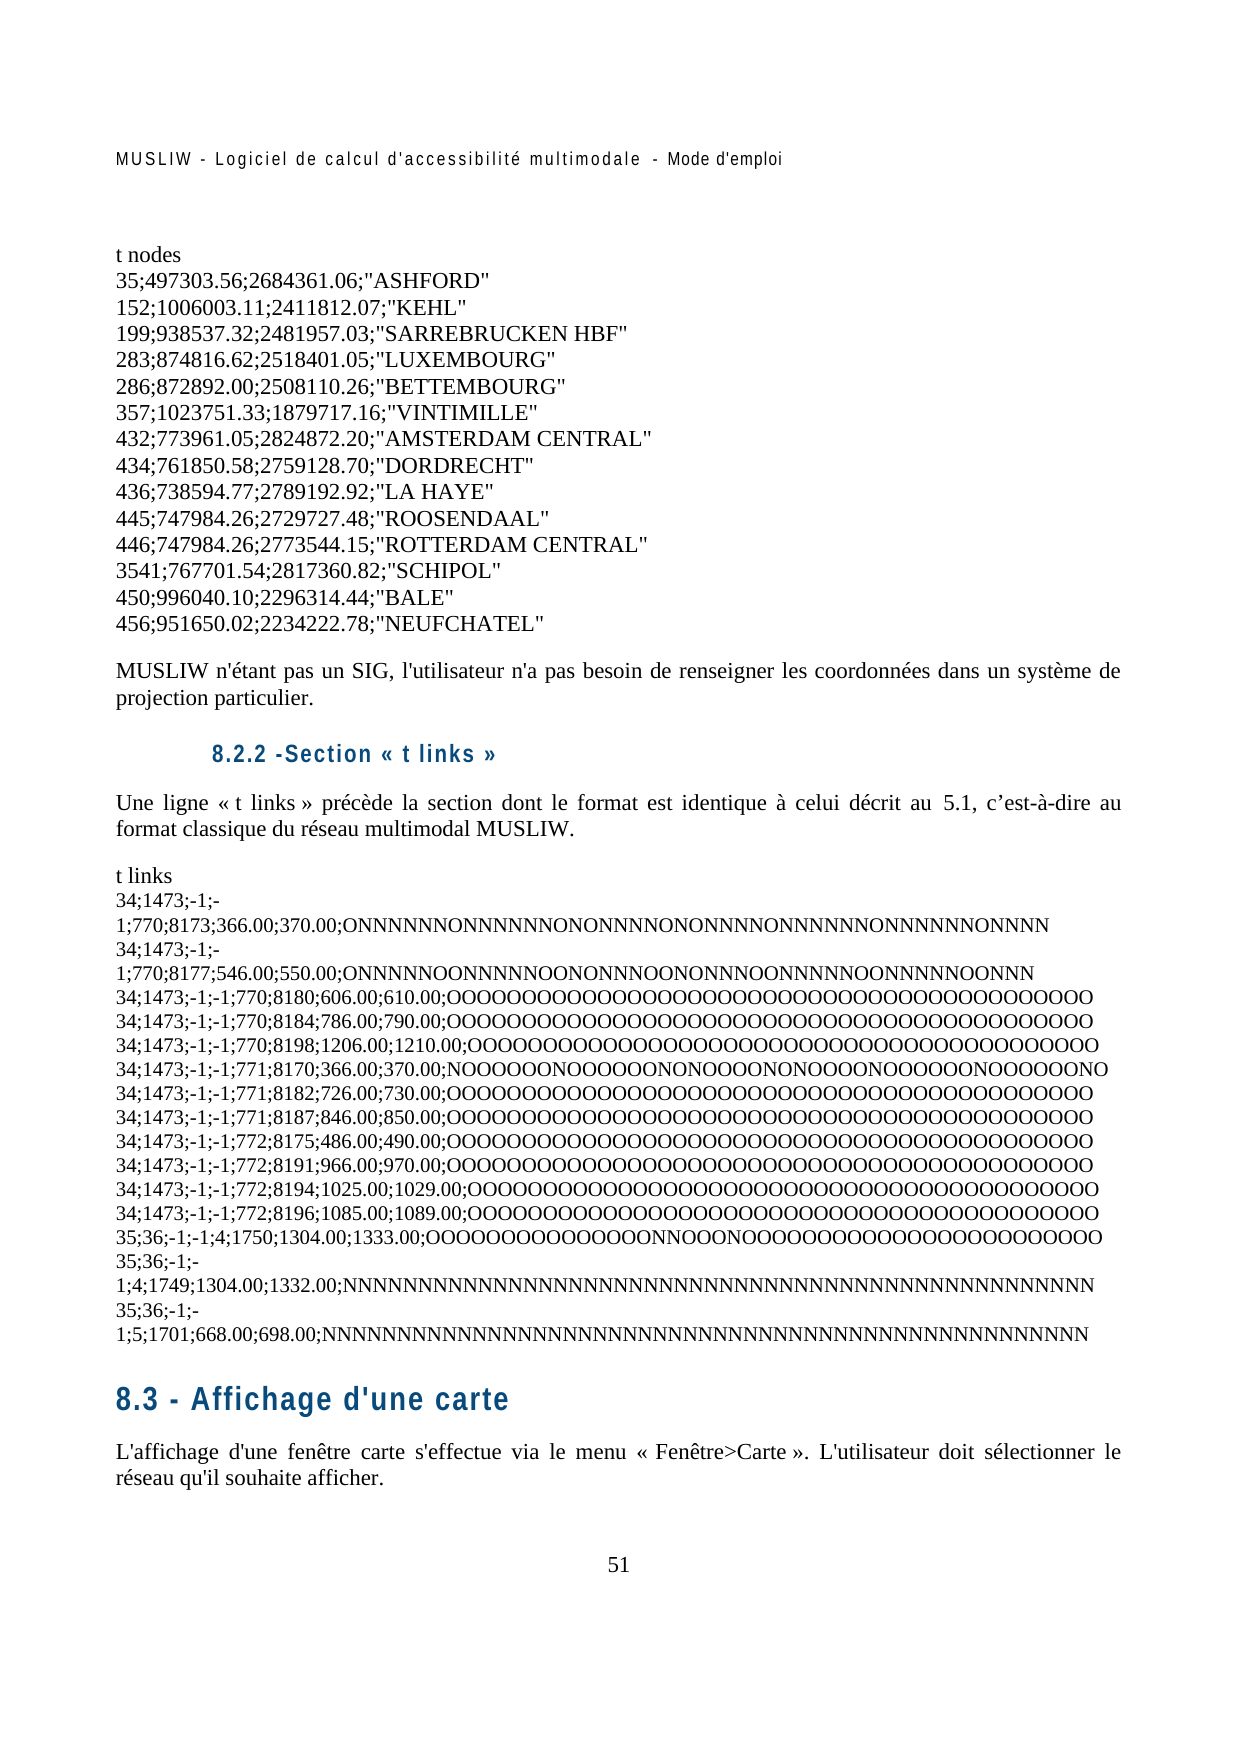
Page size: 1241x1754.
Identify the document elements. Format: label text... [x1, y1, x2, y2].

text 35;497303.56;2684361.06;"ASHFORD" [116, 267, 1122, 294]
text t links [116, 862, 1122, 888]
text 35;36;-1;-1;4;1750;1304.00;1333.00;OOOOOOOOOOOOOOONNOOONOOOOOOOOOOOOOOOOOOOOOOOO [116, 1225, 1122, 1249]
text 34;1473;-1;-1;772;8196;1085.00;1089.00;OOOOOOOOOOOOOOOOOOOOOOOOOOOOOOOOOOOOOOOOOO [116, 1201, 1122, 1225]
text 35;36;-1;-1;4;1749;1304.00;1332.00;NNNNNNNNNNNNNNNNNNNNNNNNNNNNNNNNNNNNNNNNNNNNNNNNNN [116, 1249, 1122, 1297]
subtitle Section « t links » [211, 739, 1122, 768]
text L'affichage d'une fenêtre carte s'effectue via le menu « Fenêtre>Carte ». L'utilisateur doit sélectionner le réseau qu'il souhaite afficher. [116, 1438, 1122, 1491]
text 152;1006003.11;2411812.07;"KEHL" [116, 294, 1122, 320]
text 3541;767701.54;2817360.82;"SCHIPOL" [116, 557, 1122, 584]
text 34;1473;-1;-1;772;8191;966.00;970.00;OOOOOOOOOOOOOOOOOOOOOOOOOOOOOOOOOOOOOOOOOOO [116, 1153, 1122, 1177]
text 446;747984.26;2773544.15;"ROTTERDAM CENTRAL" [116, 531, 1122, 557]
text 34;1473;-1;-1;771;8170;366.00;370.00;NOOOOOONOOOOOONONOOOONONOOOONOOOOOONOOOOOONO [116, 1057, 1122, 1081]
text 434;761850.58;2759128.70;"DORDRECHT" [116, 452, 1122, 478]
text 199;938537.32;2481957.03;"SARREBRUCKEN HBF" [116, 320, 1122, 346]
text 34;1473;-1;-1;770;8198;1206.00;1210.00;OOOOOOOOOOOOOOOOOOOOOOOOOOOOOOOOOOOOOOOOOO [116, 1033, 1122, 1057]
text Une ligne « t links » précède la section dont le format est identique à celui décrit au 5.1, c’est-à-dire au format classique du réseau multimodal MUSLIW. [116, 788, 1122, 841]
text 445;747984.26;2729727.48;"ROOSENDAAL" [116, 504, 1122, 531]
text 34;1473;-1;-1;770;8173;366.00;370.00;ONNNNNNONNNNNNONONNNNONONNNNONNNNNNONNNNNNONNNN [116, 888, 1122, 937]
text 35;36;-1;-1;5;1701;668.00;698.00;NNNNNNNNNNNNNNNNNNNNNNNNNNNNNNNNNNNNNNNNNNNNNNNNNNN [116, 1297, 1122, 1346]
text 34;1473;-1;-1;770;8180;606.00;610.00;OOOOOOOOOOOOOOOOOOOOOOOOOOOOOOOOOOOOOOOOOOO [116, 985, 1122, 1009]
text 34;1473;-1;-1;770;8184;786.00;790.00;OOOOOOOOOOOOOOOOOOOOOOOOOOOOOOOOOOOOOOOOOOO [116, 1009, 1122, 1033]
text MUSLIW n'étant pas un SIG, l'utilisateur n'a pas besoin de renseigner les coordonnées dans un système de projection particulier. [116, 657, 1122, 710]
text 34;1473;-1;-1;771;8187;846.00;850.00;OOOOOOOOOOOOOOOOOOOOOOOOOOOOOOOOOOOOOOOOOOO [116, 1105, 1122, 1129]
text 432;773961.05;2824872.20;"AMSTERDAM CENTRAL" [116, 426, 1122, 452]
subtitle Affichage d'une carte [116, 1379, 1122, 1417]
text t nodes [116, 241, 1122, 267]
text 283;874816.62;2518401.05;"LUXEMBOURG" [116, 346, 1122, 373]
text 456;951650.02;2234222.78;"NEUFCHATEL" [116, 610, 1122, 636]
text 34;1473;-1;-1;772;8175;486.00;490.00;OOOOOOOOOOOOOOOOOOOOOOOOOOOOOOOOOOOOOOOOOOO [116, 1129, 1122, 1153]
text 286;872892.00;2508110.26;"BETTEMBOURG" [116, 373, 1122, 399]
text 34;1473;-1;-1;772;8194;1025.00;1029.00;OOOOOOOOOOOOOOOOOOOOOOOOOOOOOOOOOOOOOOOOOO [116, 1177, 1122, 1201]
text 34;1473;-1;-1;771;8182;726.00;730.00;OOOOOOOOOOOOOOOOOOOOOOOOOOOOOOOOOOOOOOOOOOO [116, 1081, 1122, 1105]
text 450;996040.10;2296314.44;"BALE" [116, 584, 1122, 610]
text 34;1473;-1;-1;770;8177;546.00;550.00;ONNNNNOONNNNNOONONNNOONONNNOONNNNNOONNNNNOONNN [116, 937, 1122, 985]
text 357;1023751.33;1879717.16;"VINTIMILLE" [116, 399, 1122, 426]
text 436;738594.77;2789192.92;"LA HAYE" [116, 478, 1122, 504]
